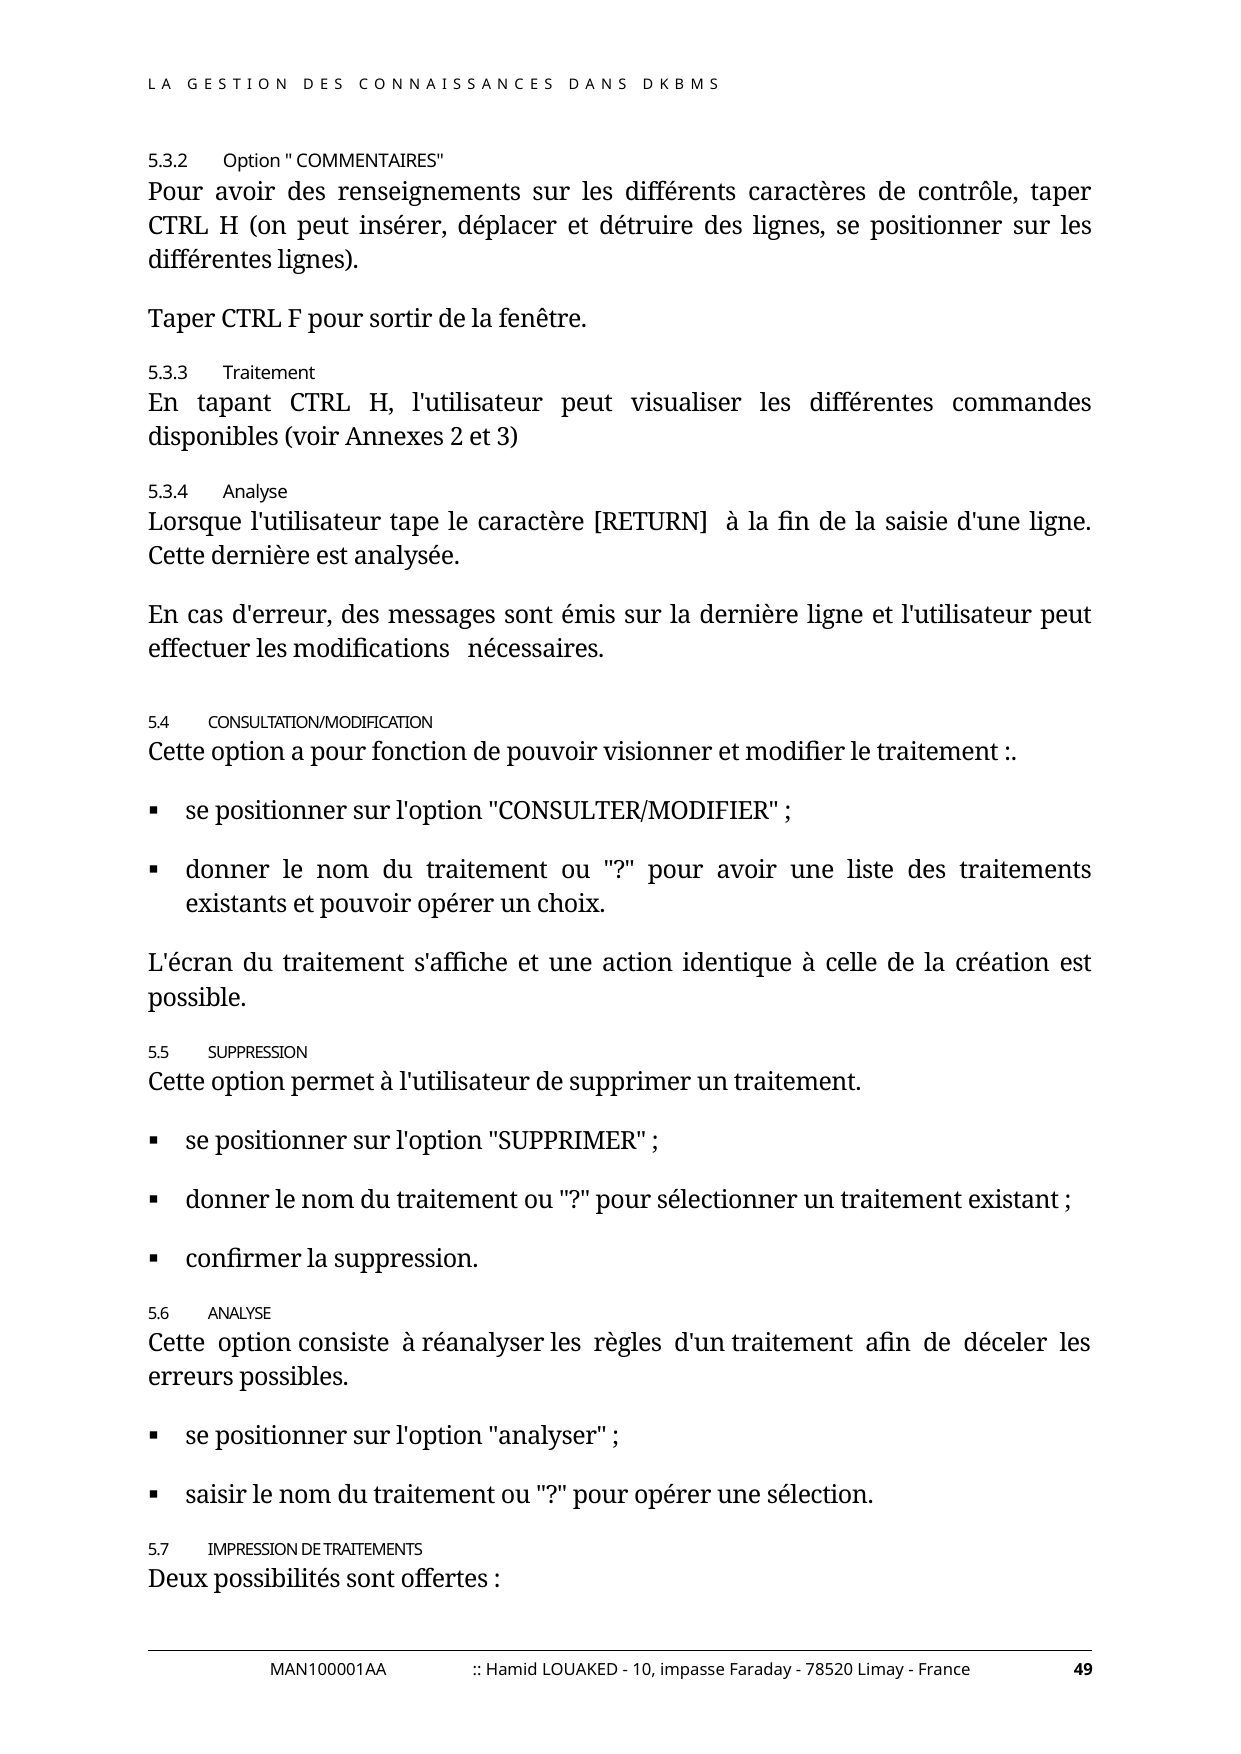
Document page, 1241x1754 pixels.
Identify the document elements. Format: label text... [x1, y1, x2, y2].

list se positionner sur l'option "CONSULTER/MODIFIER" ; [148, 793, 1092, 827]
text Cette option consiste à réanalyser les règles d'un traitement afin de déceler les erreurs possibles. [148, 1324, 1092, 1393]
text Cette option a pour fonction de pouvoir visionner et modifier le traitement :. [148, 734, 1092, 768]
list donner le nom du traitement ou "?" pour sélectionner un traitement existant ; [148, 1181, 1092, 1215]
subtitle IMPRESSION DE TRAITEMENTS [148, 1536, 1092, 1561]
subtitle ANALYSE [148, 1299, 1092, 1324]
subtitle Analyse [148, 478, 1092, 504]
list confirmer la suppression. [148, 1240, 1092, 1274]
text Pour avoir des renseignements sur les différents caractères de contrôle, taper CTRL H (on peut insérer, déplacer et détruire des lignes, se positionner sur les différentes lignes). [148, 173, 1092, 275]
list donner le nom du traitement ou "?" pour avoir une liste des traitements existants et pou­voir opérer un choix. [148, 852, 1092, 920]
list se positionner sur l'option "SUPPRIMER" ; [148, 1122, 1092, 1156]
subtitle Option " COMMENTAIRES" [148, 148, 1092, 173]
text En tapant CTRL H, l'utilisateur peut visualiser les différentes commandes disponibles (voir Annexes 2 et 3) [148, 385, 1092, 453]
text Lorsque l'utilisateur tape le caractère [RETURN] à la fin de la saisie d'une ligne. Cette dernière est analysée. [148, 504, 1092, 572]
text L'écran du traitement s'affiche et une action identique à celle de la création est possible. [148, 945, 1092, 1013]
list saisir le nom du traitement ou "?" pour opérer une sélection. [148, 1477, 1092, 1511]
subtitle CONSULTATION/MODIFICATION [148, 709, 1092, 734]
text En cas d'erreur, des messages sont émis sur la dernière ligne et l'utilisateur peut effectuer les modifications nécessaires. [148, 597, 1092, 665]
text Deux possibilités sont offertes : [148, 1561, 1092, 1595]
text Taper CTRL F pour sortir de la fenêtre. [148, 300, 1092, 334]
subtitle Traitement [148, 359, 1092, 385]
subtitle SUPPRESSION [148, 1038, 1092, 1063]
list se positionner sur l'option "analyser" ; [148, 1418, 1092, 1452]
text Cette option permet à l'utilisateur de supprimer un traitement. [148, 1063, 1092, 1097]
